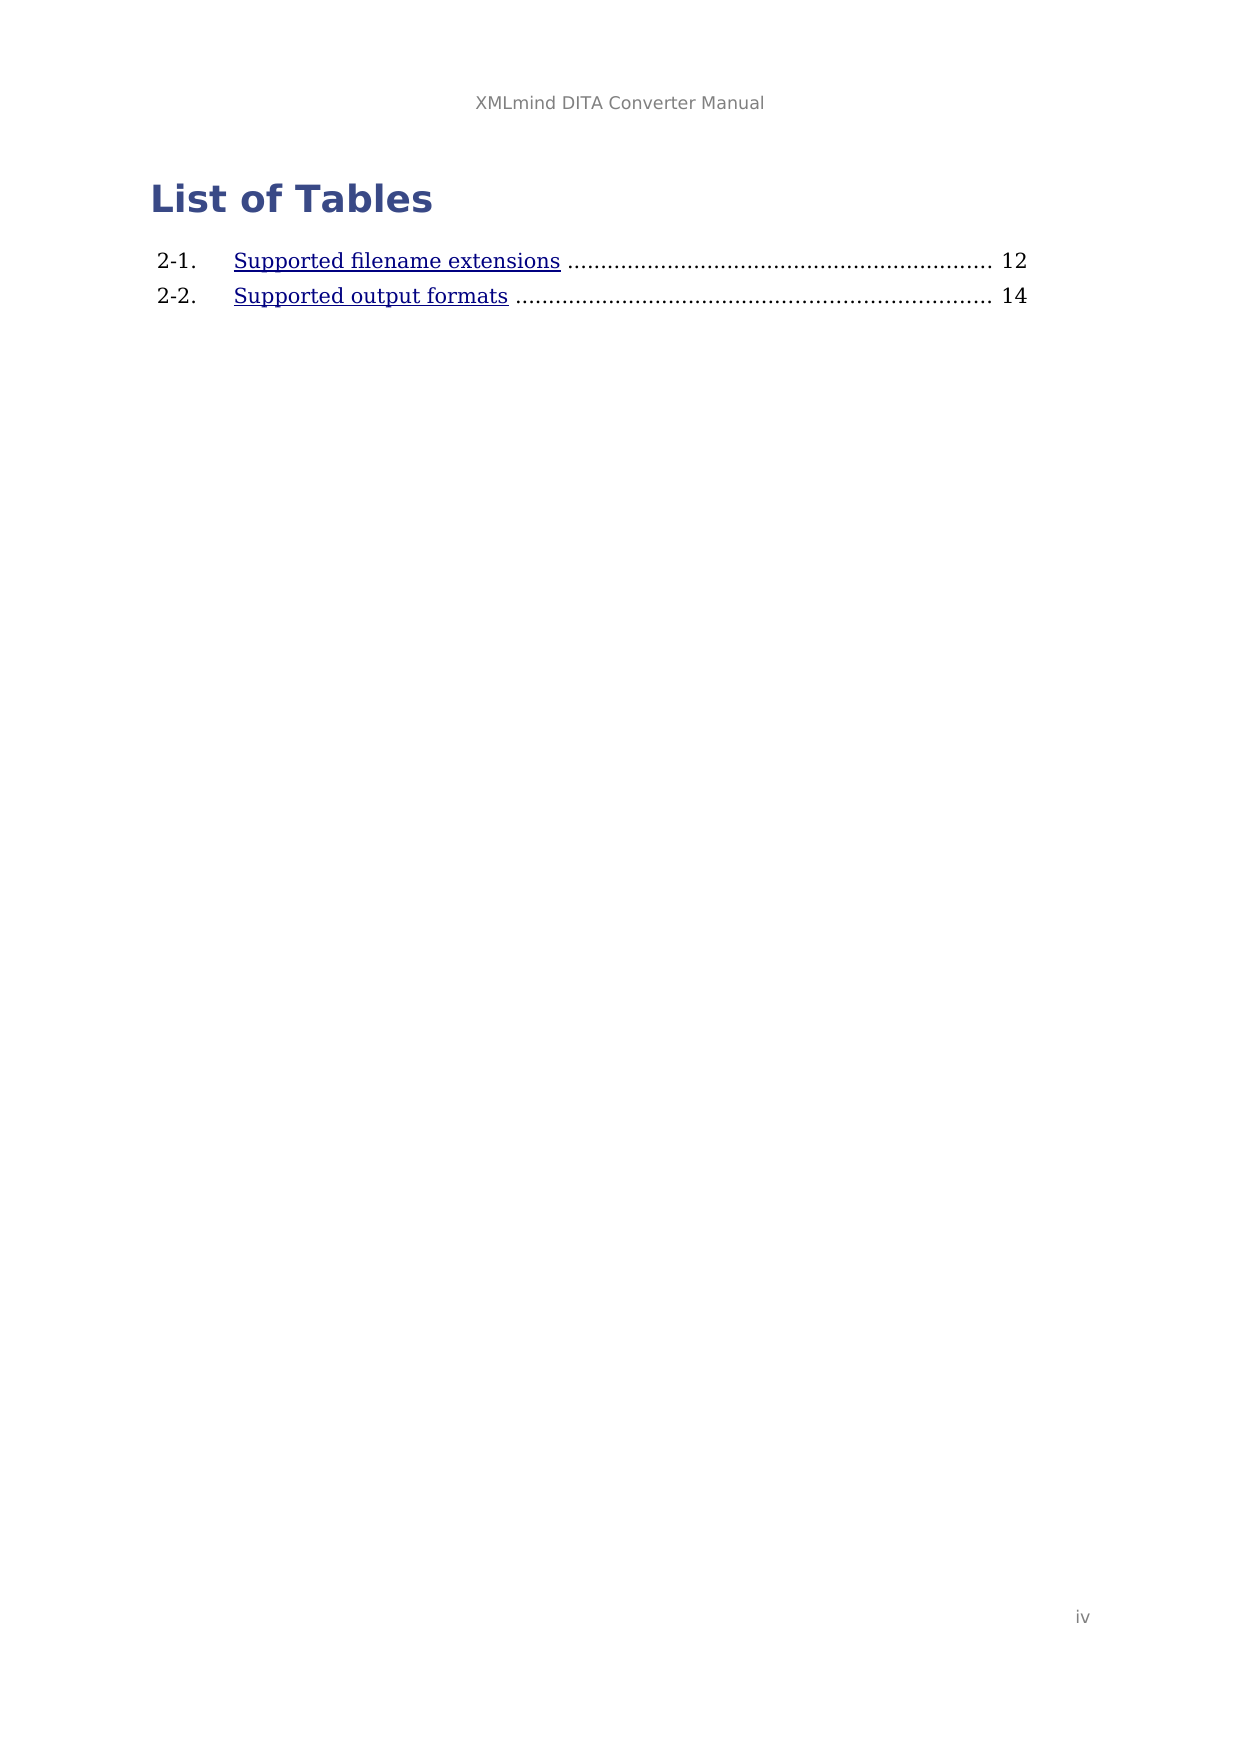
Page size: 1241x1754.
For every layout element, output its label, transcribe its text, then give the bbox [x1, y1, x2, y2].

subtitle List of Tables [150, 178, 1090, 221]
text 2-2. Supported output formats 0 [150, 281, 1090, 308]
text 2-1. Supported filename extensions 0 [150, 246, 1090, 274]
